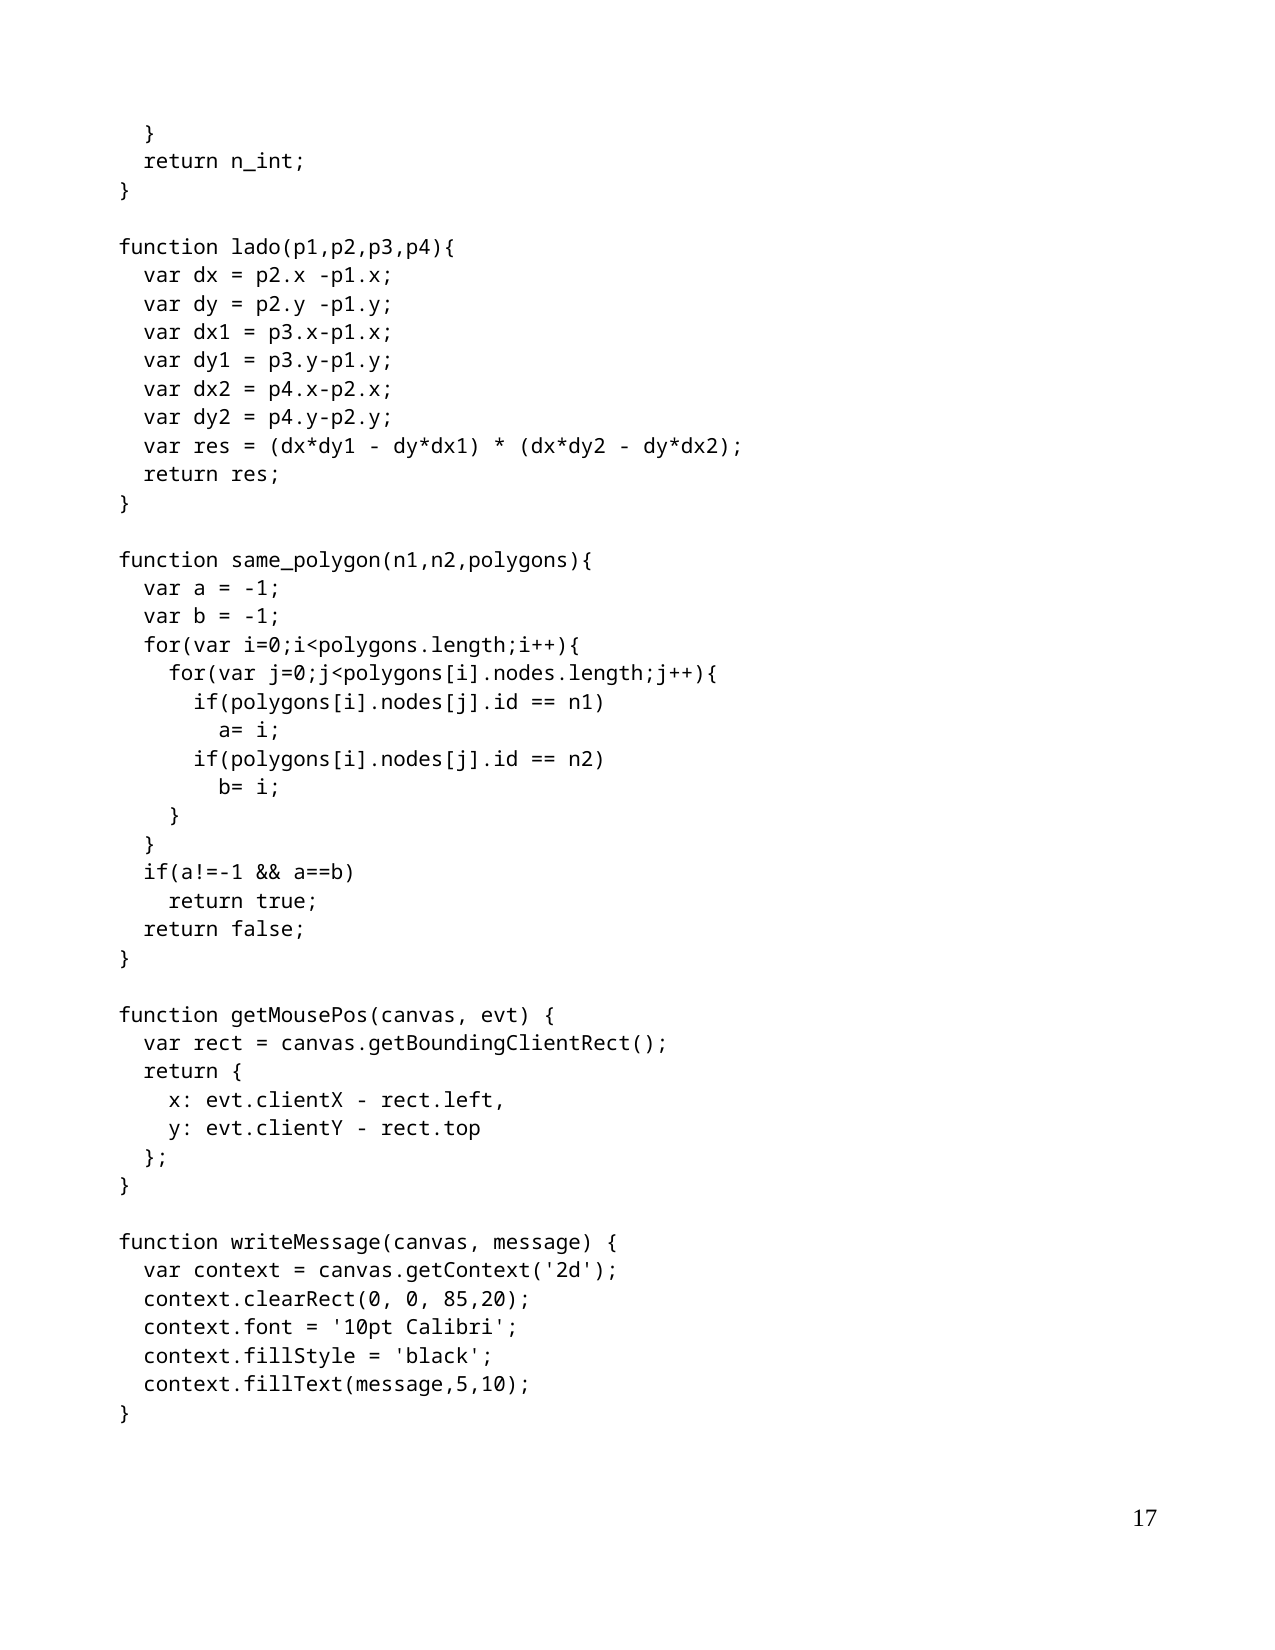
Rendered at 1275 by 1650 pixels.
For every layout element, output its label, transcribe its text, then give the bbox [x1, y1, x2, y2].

text } [118, 175, 1157, 203]
text var dx1 = p3.x-p1.x; [118, 317, 1157, 346]
text if(polygons[i].nodes[j].id == n1) [118, 687, 1157, 715]
text function getMousePos(canvas, evt) { [118, 1000, 1157, 1028]
text b= i; [118, 772, 1157, 801]
text return n_int; [118, 147, 1157, 175]
text } [118, 801, 1157, 829]
text return false; [118, 914, 1157, 943]
text context.fillStyle = 'black'; [118, 1341, 1157, 1369]
text } [118, 1170, 1157, 1199]
text if(polygons[i].nodes[j].id == n2) [118, 744, 1157, 772]
text } [118, 488, 1157, 516]
text var dy1 = p3.y-p1.y; [118, 346, 1157, 374]
text var b = -1; [118, 602, 1157, 630]
text context.clearRect(0, 0, 85,20); [118, 1284, 1157, 1312]
text if(a!=-1 && a==b) [118, 857, 1157, 886]
text }; [118, 1142, 1157, 1170]
text var rect = canvas.getBoundingClientRect(); [118, 1028, 1157, 1057]
text context.fillText(message,5,10); [118, 1369, 1157, 1398]
text } [118, 118, 1157, 147]
text function same_polygon(n1,n2,polygons){ [118, 545, 1157, 573]
text var dx = p2.x -p1.x; [118, 260, 1157, 289]
text y: evt.clientY - rect.top [118, 1113, 1157, 1142]
text return { [118, 1057, 1157, 1085]
text var res = (dx*dy1 - dy*dx1) * (dx*dy2 - dy*dx2); [118, 431, 1157, 459]
text x: evt.clientX - rect.left, [118, 1085, 1157, 1113]
text for(var j=0;j<polygons[i].nodes.length;j++){ [118, 658, 1157, 687]
text function writeMessage(canvas, message) { [118, 1227, 1157, 1256]
text a= i; [118, 715, 1157, 744]
text function lado(p1,p2,p3,p4){ [118, 232, 1157, 260]
text var context = canvas.getContext('2d'); [118, 1256, 1157, 1284]
text } [118, 829, 1157, 857]
text } [118, 943, 1157, 971]
text var dy = p2.y -p1.y; [118, 289, 1157, 317]
text context.font = '10pt Calibri'; [118, 1312, 1157, 1341]
text var dx2 = p4.x-p2.x; [118, 374, 1157, 402]
text for(var i=0;i<polygons.length;i++){ [118, 630, 1157, 658]
text var a = -1; [118, 573, 1157, 602]
text var dy2 = p4.y-p2.y; [118, 402, 1157, 431]
text return true; [118, 886, 1157, 914]
text } [118, 1398, 1157, 1426]
text return res; [118, 459, 1157, 488]
